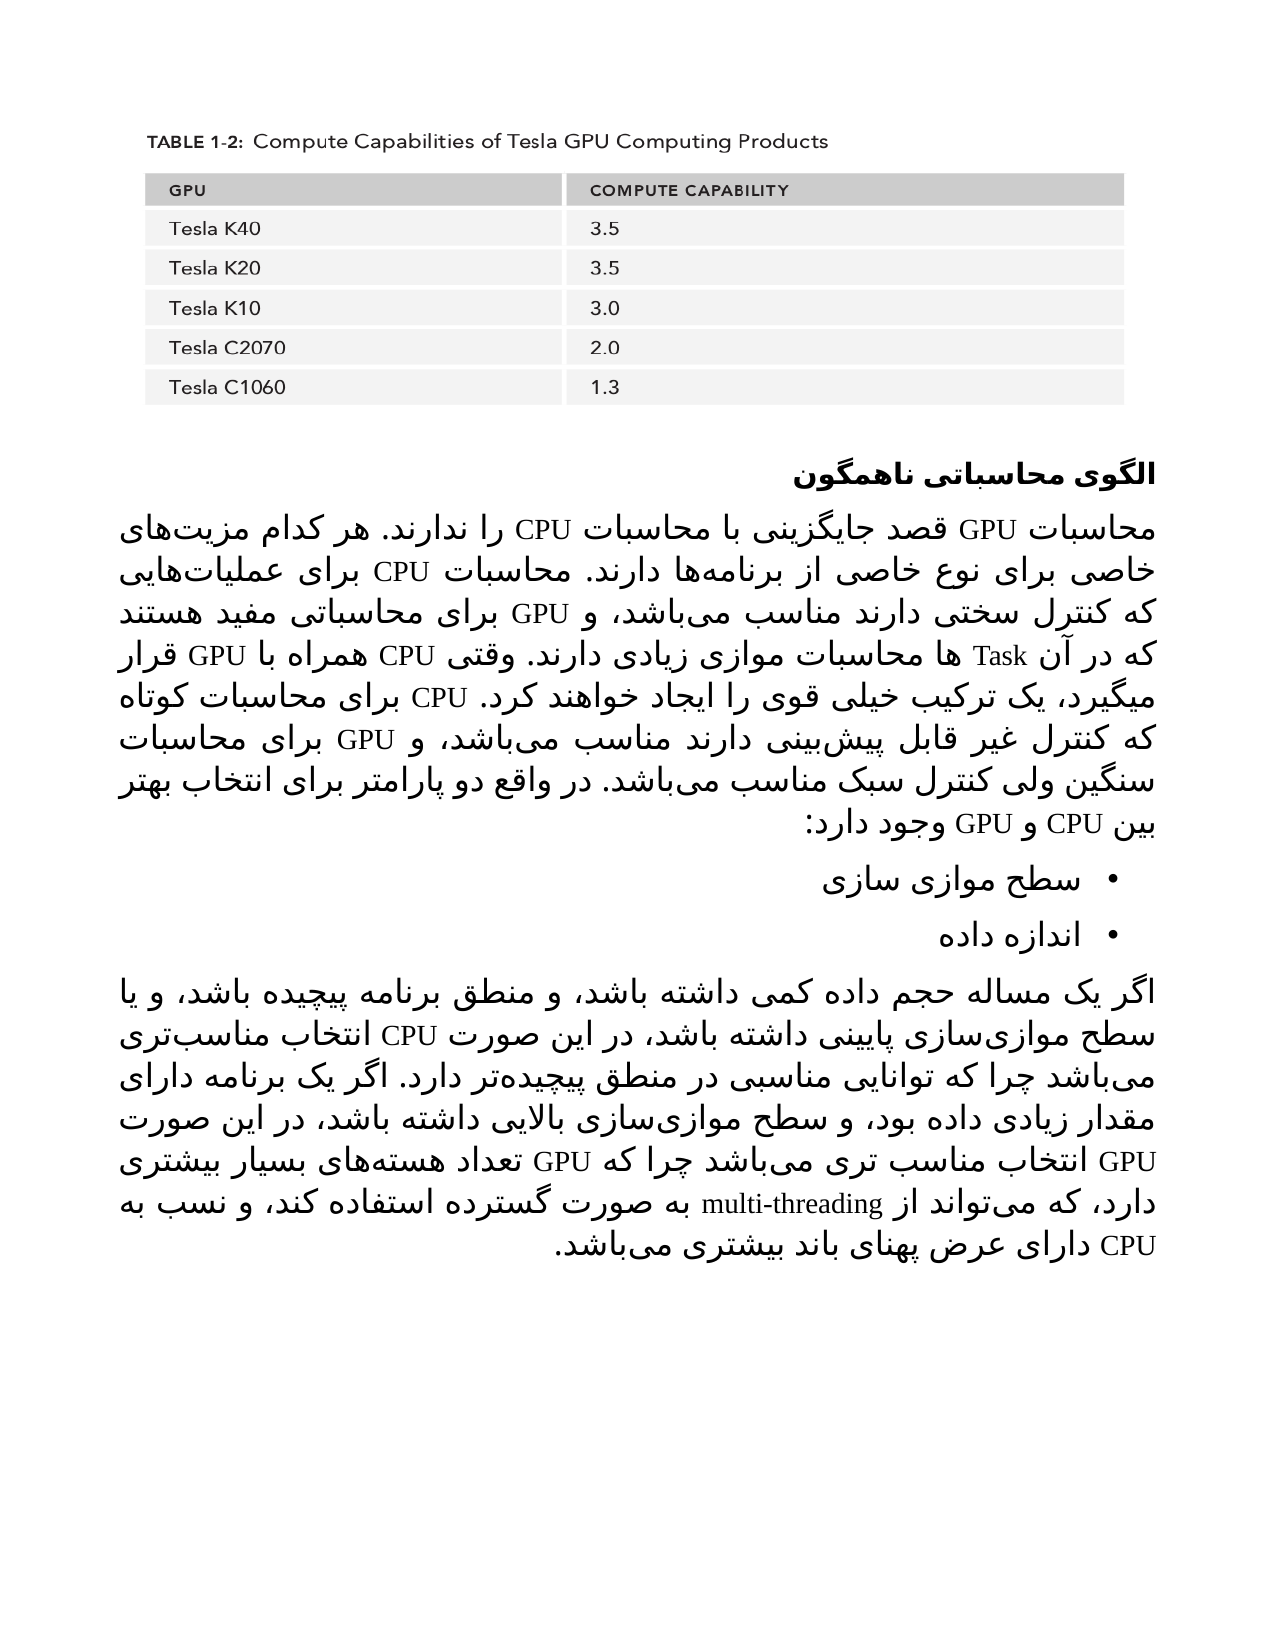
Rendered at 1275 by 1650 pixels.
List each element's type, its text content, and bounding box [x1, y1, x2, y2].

text اگر یک مساله‌ حجم داده کمی داشته باشد، و منطق برنامه پیچیده باشد، و یا سطح موازی‌سازی پایینی داشته باشد، در این صورت CPU انتخاب مناسب‌تری می‌باشد چرا که توانایی مناسبی در منطق پیچیده‌تر دارد. اگر یک برنامه دارای مقدار زیادی داده بود، و سطح موازی‌سازی بالایی داشته باشد، در این صورت GPU انتخاب مناسب تری می‌باشد چرا که GPU تعداد هسته‌های بسیار بیشتری دارد، که می‌تواند از multi-threading به صورت گسترده استفاده کند، و نسب به CPU دارای عرض پهنای باند بیشتری می‌باشد. [118, 970, 1157, 1264]
picture [118, 118, 1157, 449]
list اندازه داده [118, 913, 1119, 955]
subtitle الگوی محاسباتی ناهمگون [118, 449, 1157, 494]
list سطح موازی سازی [118, 857, 1119, 899]
text محاسبات GPU قصد جایگزینی با محاسبات CPU را ندارند. هر کدام مزیت‌های خاصی برای نوع خاصی از برنامه‌ها دارند. محاسبات CPU برای عملیات‌هایی که کنترل سختی دارند مناسب می‌باشد، و GPU برای محاسباتی مفید هستند که در آن Task ها محاسبات موازی زیادی دارند. وقتی CPU همراه با GPU قرار میگیرد، یک ترکیب خیلی قوی را ایجاد خواهند کرد. CPU برای محاسبات کوتاه که کنترل غیر قابل پیش‌بینی دارند مناسب می‌باشد، و GPU برای محاسبات سنگین ولی کنترل سبک مناسب می‌باشد. در واقع دو پارامتر برای انتخاب بهتر بین CPU و GPU وجود دارد: [118, 506, 1157, 842]
